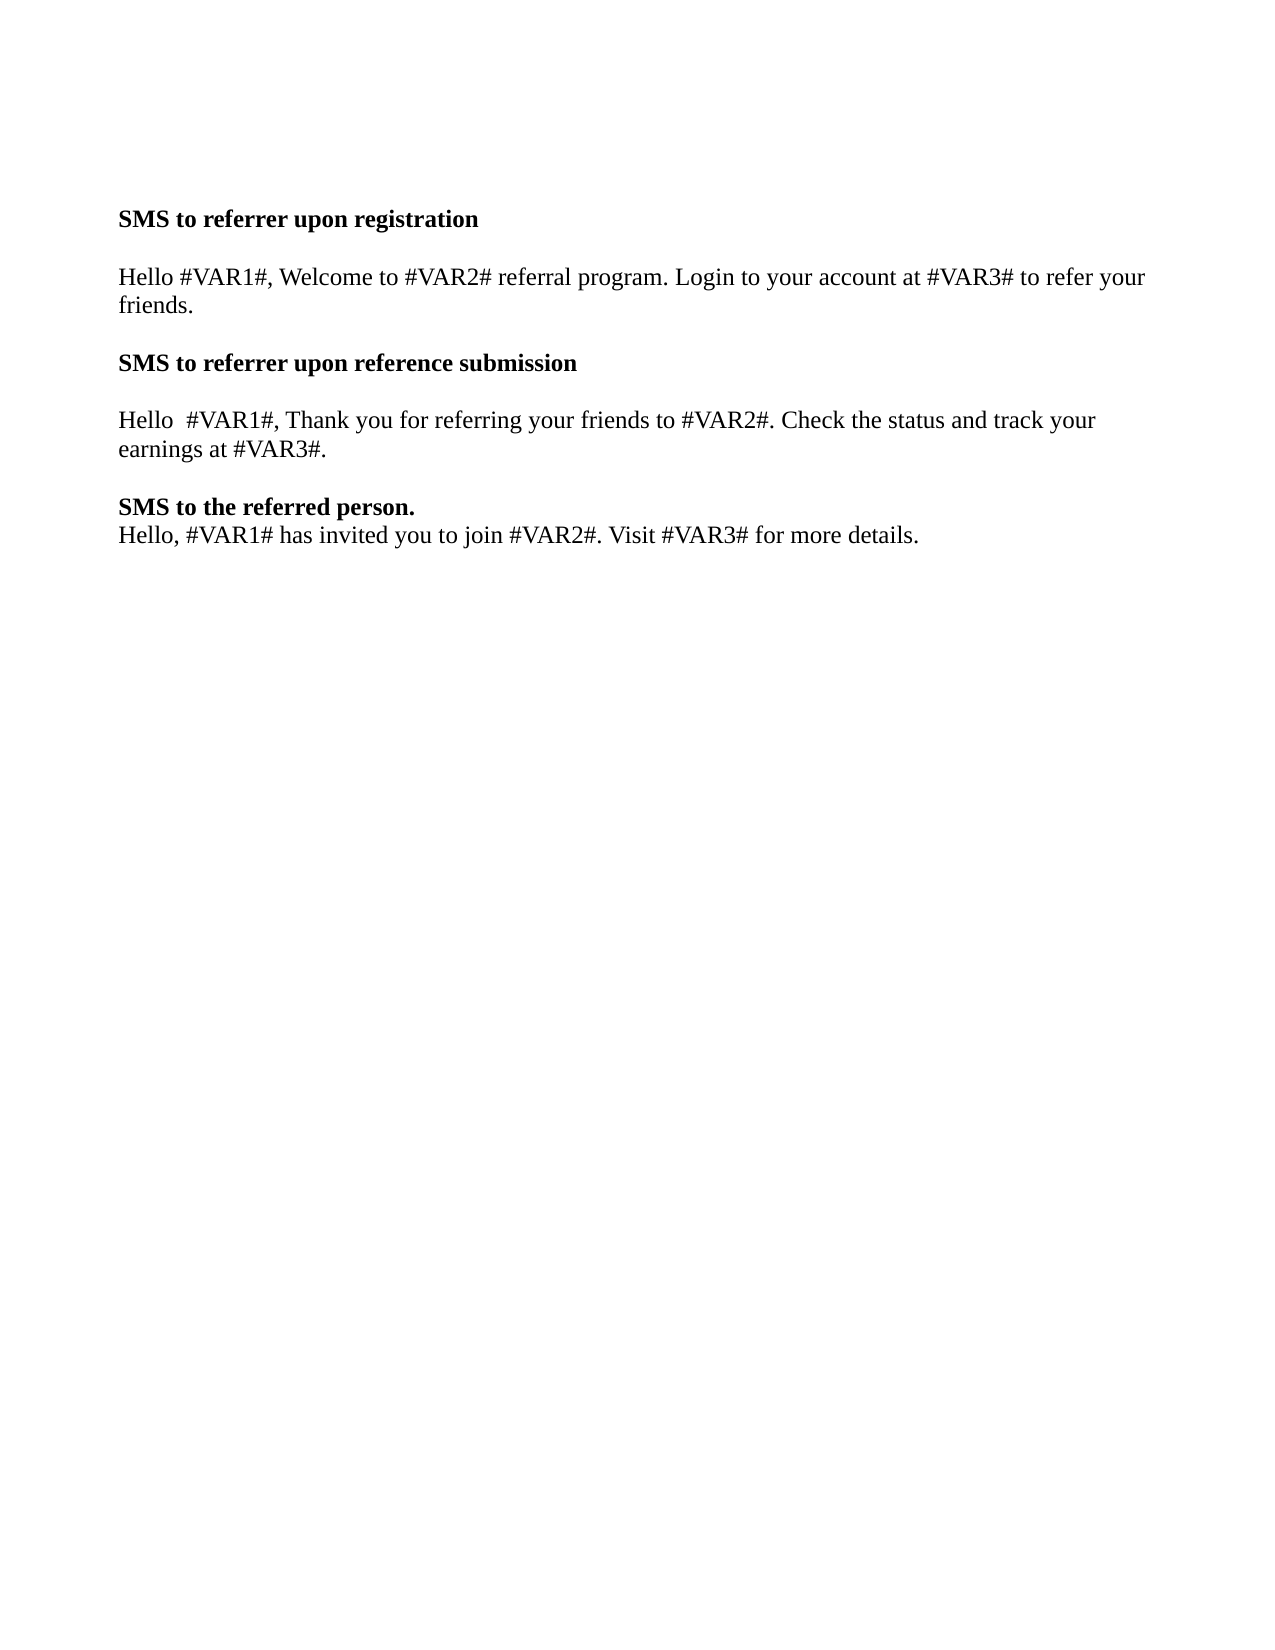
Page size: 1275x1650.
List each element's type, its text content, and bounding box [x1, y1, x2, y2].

text SMS to referrer upon registration Hello #VAR1#, Welcome to #VAR2# referral program. Login to your account at #VAR3# to refer your friends. SMS to referrer upon reference submission Hello #VAR1#, Thank you for referring your friends to #VAR2#. Check the status and track your earnings at #VAR3#. SMS to the referred person. [118, 204, 1157, 521]
text Hello, #VAR1# has invited you to join #VAR2#. Visit #VAR3# for more details. [118, 521, 1157, 549]
